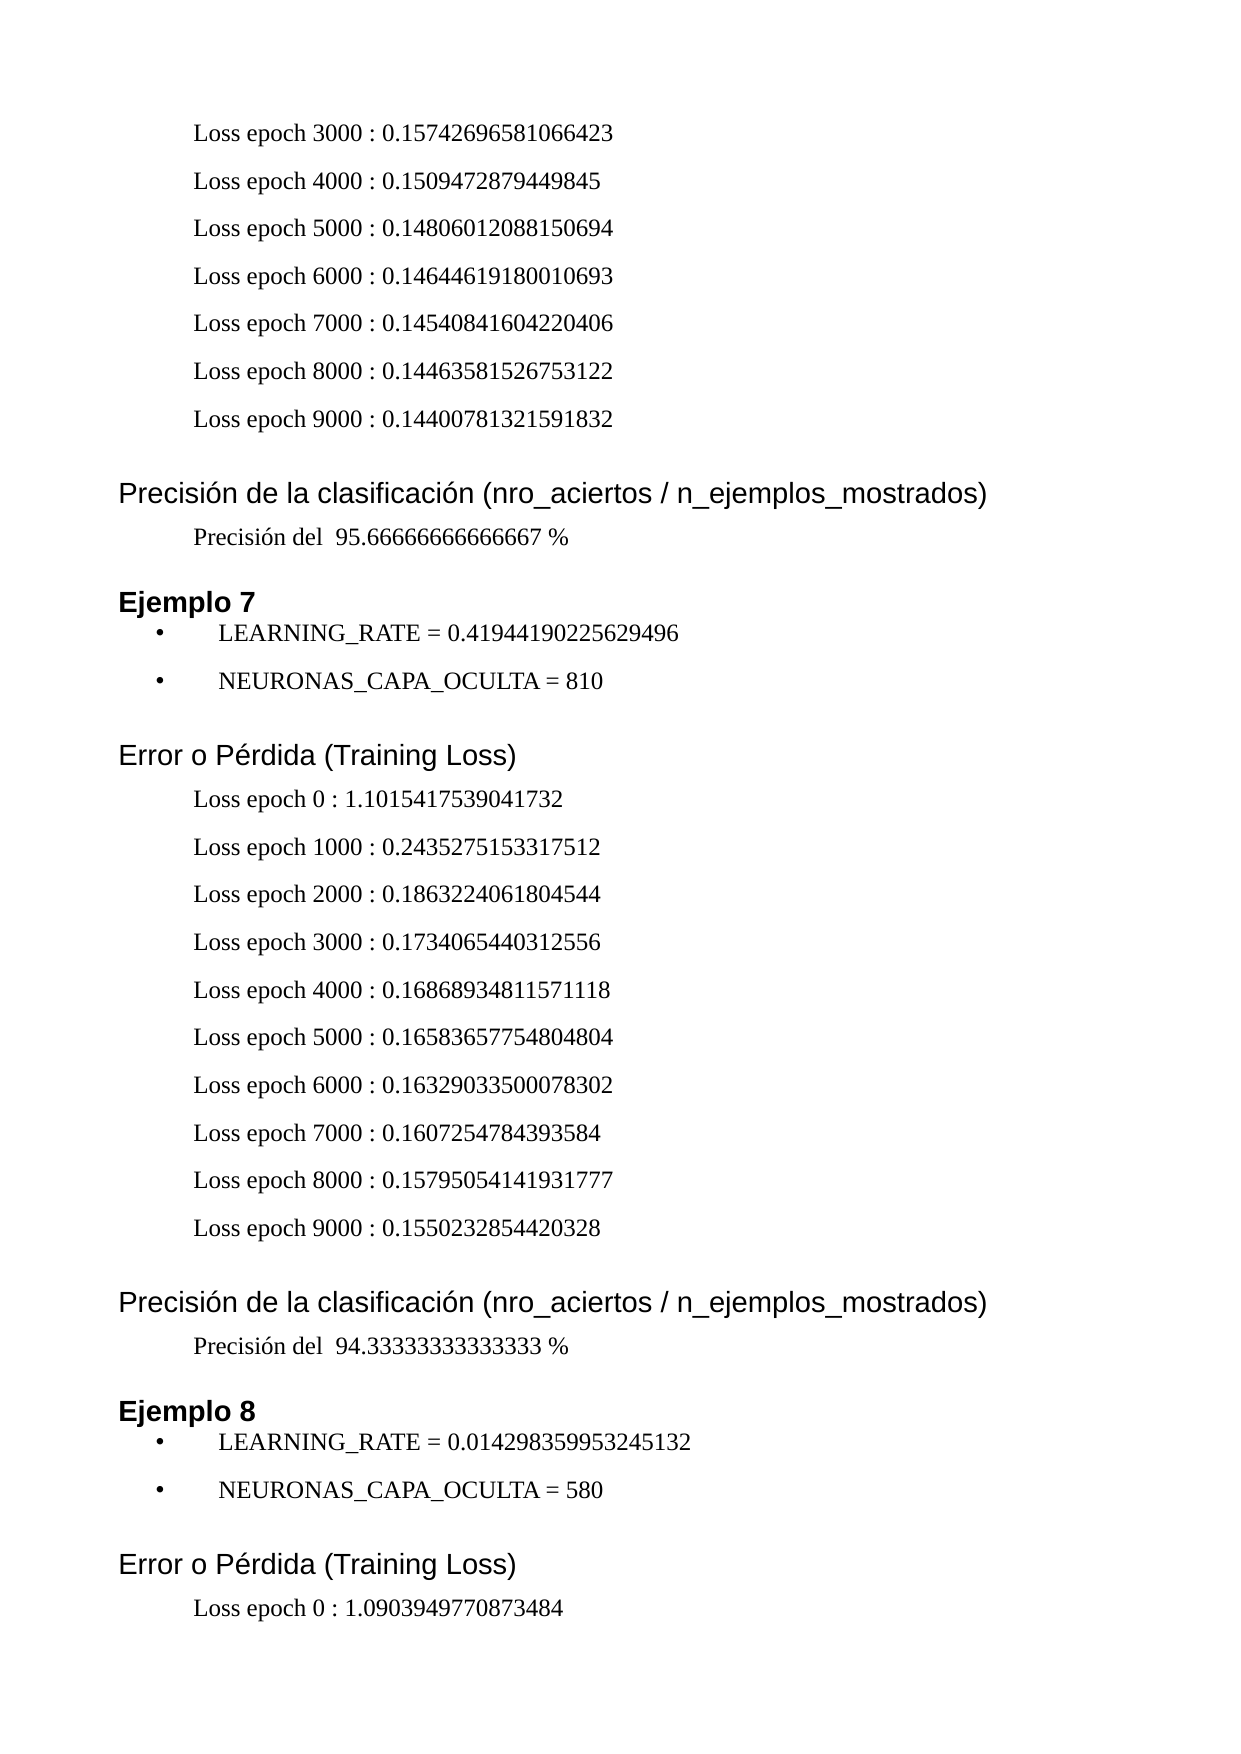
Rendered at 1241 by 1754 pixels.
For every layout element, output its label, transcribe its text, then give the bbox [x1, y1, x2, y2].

text Loss epoch 7000 : 0.1607254784393584 [193, 1118, 1122, 1146]
text Loss epoch 3000 : 0.15742696581066423 [193, 118, 1122, 147]
text Loss epoch 7000 : 0.14540841604220406 [193, 308, 1122, 337]
subtitle Error o Pérdida (Training Loss) [118, 1547, 1122, 1581]
list NEURONAS_CAPA_OCULTA = 580 [156, 1475, 1122, 1503]
text Loss epoch 6000 : 0.14644619180010693 [193, 261, 1122, 290]
subtitle Ejemplo 7 [118, 584, 1122, 618]
text Precisión del 94.33333333333333 % [193, 1331, 1122, 1360]
text Loss epoch 0 : 1.0903949770873484 [193, 1593, 1122, 1622]
text Loss epoch 8000 : 0.14463581526753122 [193, 356, 1122, 385]
subtitle Precisión de la clasificación (nro_aciertos / n_ejemplos_mostrados) [118, 476, 1122, 510]
text Loss epoch 1000 : 0.2435275153317512 [193, 832, 1122, 861]
text Loss epoch 6000 : 0.16329033500078302 [193, 1070, 1122, 1099]
text Loss epoch 5000 : 0.16583657754804804 [193, 1022, 1122, 1051]
text Loss epoch 2000 : 0.1863224061804544 [193, 879, 1122, 908]
text Loss epoch 9000 : 0.1550232854420328 [193, 1213, 1122, 1242]
text Loss epoch 0 : 1.1015417539041732 [193, 784, 1122, 813]
list NEURONAS_CAPA_OCULTA = 810 [156, 666, 1122, 694]
list LEARNING_RATE = 0.41944190225629496 [156, 618, 1122, 647]
text Loss epoch 8000 : 0.15795054141931777 [193, 1165, 1122, 1194]
text Loss epoch 4000 : 0.16868934811571118 [193, 975, 1122, 1003]
list LEARNING_RATE = 0.014298359953245132 [156, 1427, 1122, 1456]
subtitle Error o Pérdida (Training Loss) [118, 738, 1122, 772]
text Loss epoch 9000 : 0.14400781321591832 [193, 404, 1122, 432]
text Loss epoch 4000 : 0.1509472879449845 [193, 166, 1122, 194]
text Loss epoch 3000 : 0.1734065440312556 [193, 927, 1122, 956]
subtitle Ejemplo 8 [118, 1394, 1122, 1427]
text Precisión del 95.66666666666667 % [193, 522, 1122, 551]
subtitle Precisión de la clasificación (nro_aciertos / n_ejemplos_mostrados) [118, 1285, 1122, 1319]
text Loss epoch 5000 : 0.14806012088150694 [193, 213, 1122, 242]
